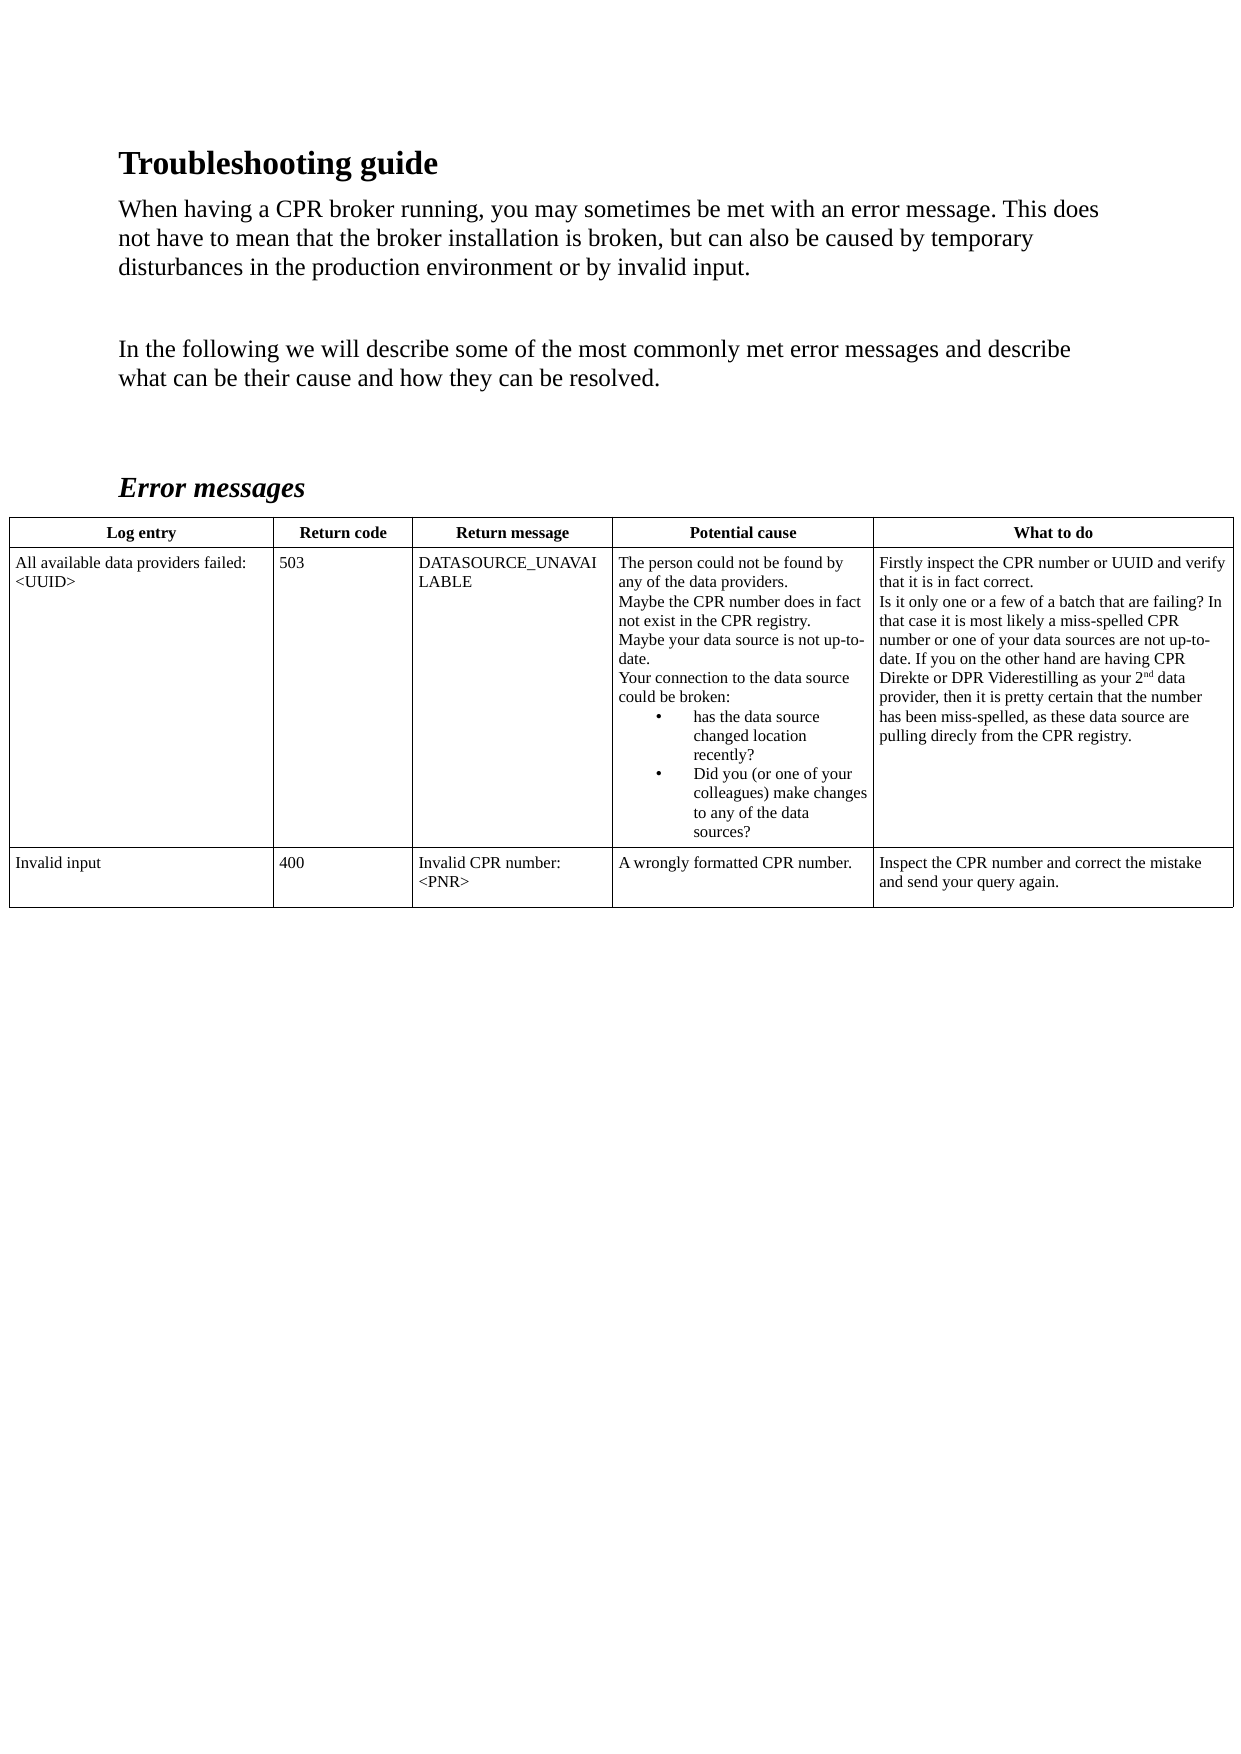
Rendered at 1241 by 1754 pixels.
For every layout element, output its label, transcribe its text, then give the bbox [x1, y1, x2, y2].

subtitle Troubleshooting guide [118, 143, 1122, 182]
table_cell 400 [274, 848, 412, 907]
text In the following we will describe some of the most commonly met error messages and describe what can be their cause and how they can be resolved. [118, 334, 1122, 392]
table_header Return code [274, 518, 412, 547]
table_cell Inspect the CPR number and correct the mistake and send your query again. [874, 848, 1233, 907]
table_cell All available data providers failed: <UUID> [10, 548, 273, 847]
table_cell 503 [274, 548, 412, 847]
table_cell The person could not be found by any of the data providers. Maybe the CPR number does in fact not exist in the CPR registry. Maybe your data source is not up-to-date. Your connection to the data source could be broken: has the data source changed location recently? Did you (or one of your colleagues) make changes to any of the data sources? [613, 548, 873, 847]
subtitle Error messages [118, 471, 1122, 504]
text When having a CPR broker running, you may sometimes be met with an error message. This does not have to mean that the broker installation is broken, but can also be caused by temporary disturbances in the production environment or by invalid input. [118, 194, 1122, 281]
table_header What to do [874, 518, 1233, 547]
table_header Return message [413, 518, 612, 547]
table_header Potential cause [613, 518, 873, 547]
table_cell Invalid input [10, 848, 273, 907]
table_header Log entry [10, 518, 273, 547]
table_cell Firstly inspect the CPR number or UUID and verify that it is in fact correct. Is it only one or a few of a batch that are failing? In that case it is most likely a miss-spelled CPR number or one of your data sources are not up-to-date. If you on the other hand are having CPR Direkte or DPR Viderestilling as your 2nd data provider, then it is pretty certain that the number has been miss-spelled, as these data source are pulling direcly from the CPR registry. [874, 548, 1233, 847]
table_cell DATASOURCE_UNAVAILABLE [413, 548, 612, 847]
table_cell Invalid CPR number: <PNR> [413, 848, 612, 907]
table_cell A wrongly formatted CPR number. [613, 848, 873, 907]
